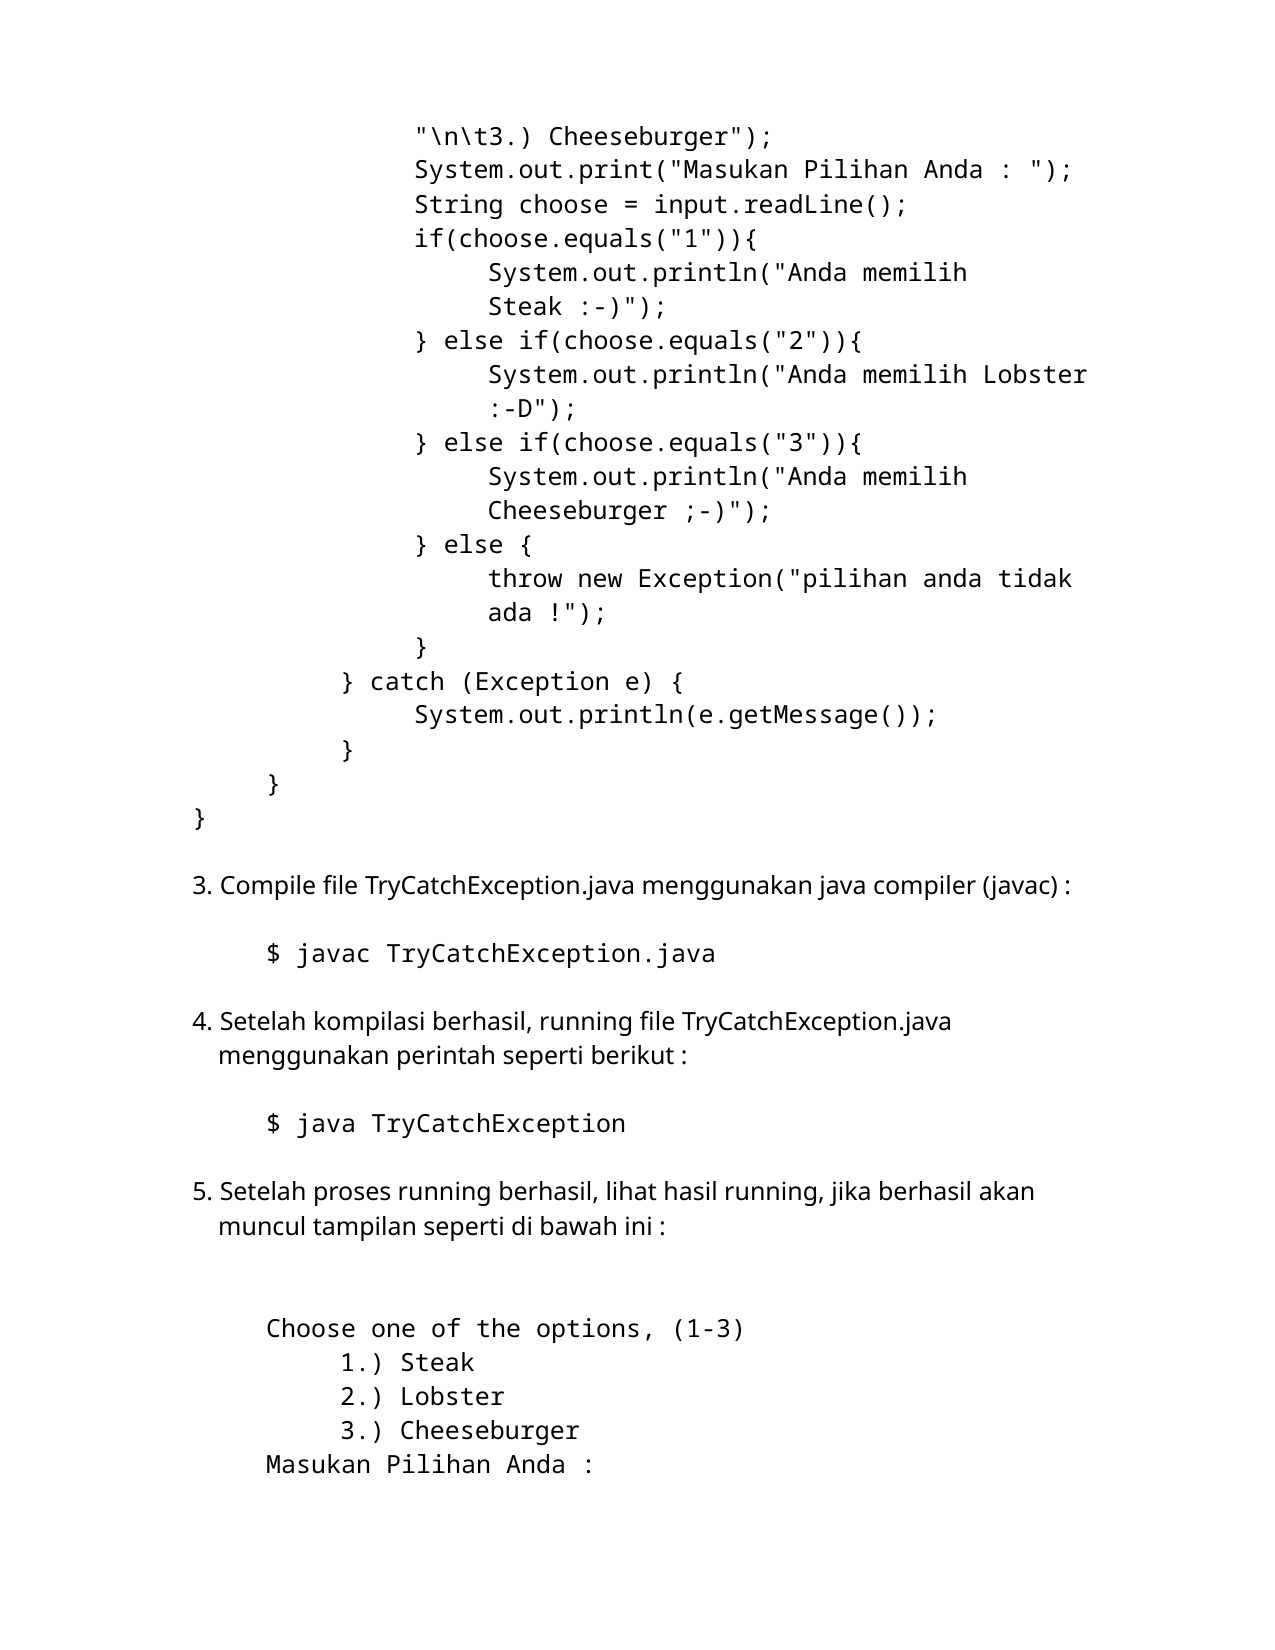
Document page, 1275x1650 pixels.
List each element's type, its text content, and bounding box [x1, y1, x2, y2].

text 5. Setelah proses running berhasil, lihat hasil running, jika berhasil akan [118, 1174, 1157, 1208]
text System.out.print("Masukan Pilihan Anda : "); [118, 152, 1157, 186]
text ada !"); [118, 595, 1157, 629]
text } catch (Exception e) { [118, 663, 1157, 697]
text } else if(choose.equals("3")){ [118, 425, 1157, 459]
text menggunakan perintah seperti berikut : $ java TryCatchException [118, 1038, 1157, 1174]
text Steak :-)"); [118, 288, 1157, 322]
text Masukan Pilihan Anda : [118, 1447, 1157, 1481]
text } [118, 765, 1157, 799]
text 2.) Lobster [118, 1378, 1157, 1412]
text System.out.println("Anda memilih Lobster [118, 357, 1157, 391]
text 3.) Cheeseburger [118, 1412, 1157, 1447]
text if(choose.equals("1")){ [118, 220, 1157, 254]
text System.out.println(e.getMessage()); [118, 697, 1157, 731]
text System.out.println("Anda memilih [118, 254, 1157, 288]
text muncul tampilan seperti di bawah ini : [118, 1208, 1157, 1242]
text System.out.println("Anda memilih [118, 459, 1157, 493]
text } [118, 731, 1157, 765]
text } [118, 629, 1157, 663]
text String choose = input.readLine(); [118, 186, 1157, 220]
text } 3. Compile file TryCatchException.java menggunakan java compiler (javac) : $ javac TryCatchException.java 4. Setelah kompilasi berhasil, running file TryCatchException.java [118, 799, 1157, 1038]
text 1.) Steak [118, 1344, 1157, 1378]
text :-D"); [118, 391, 1157, 425]
text Cheeseburger ;-)"); [118, 493, 1157, 527]
text throw new Exception("pilihan anda tidak [118, 561, 1157, 595]
text } else if(choose.equals("2")){ [118, 322, 1157, 357]
text "\n\t3.) Cheeseburger"); [118, 118, 1157, 152]
text } else { [118, 527, 1157, 561]
text [118, 1481, 1157, 1515]
text Choose one of the options, (1-3) [118, 1310, 1157, 1344]
